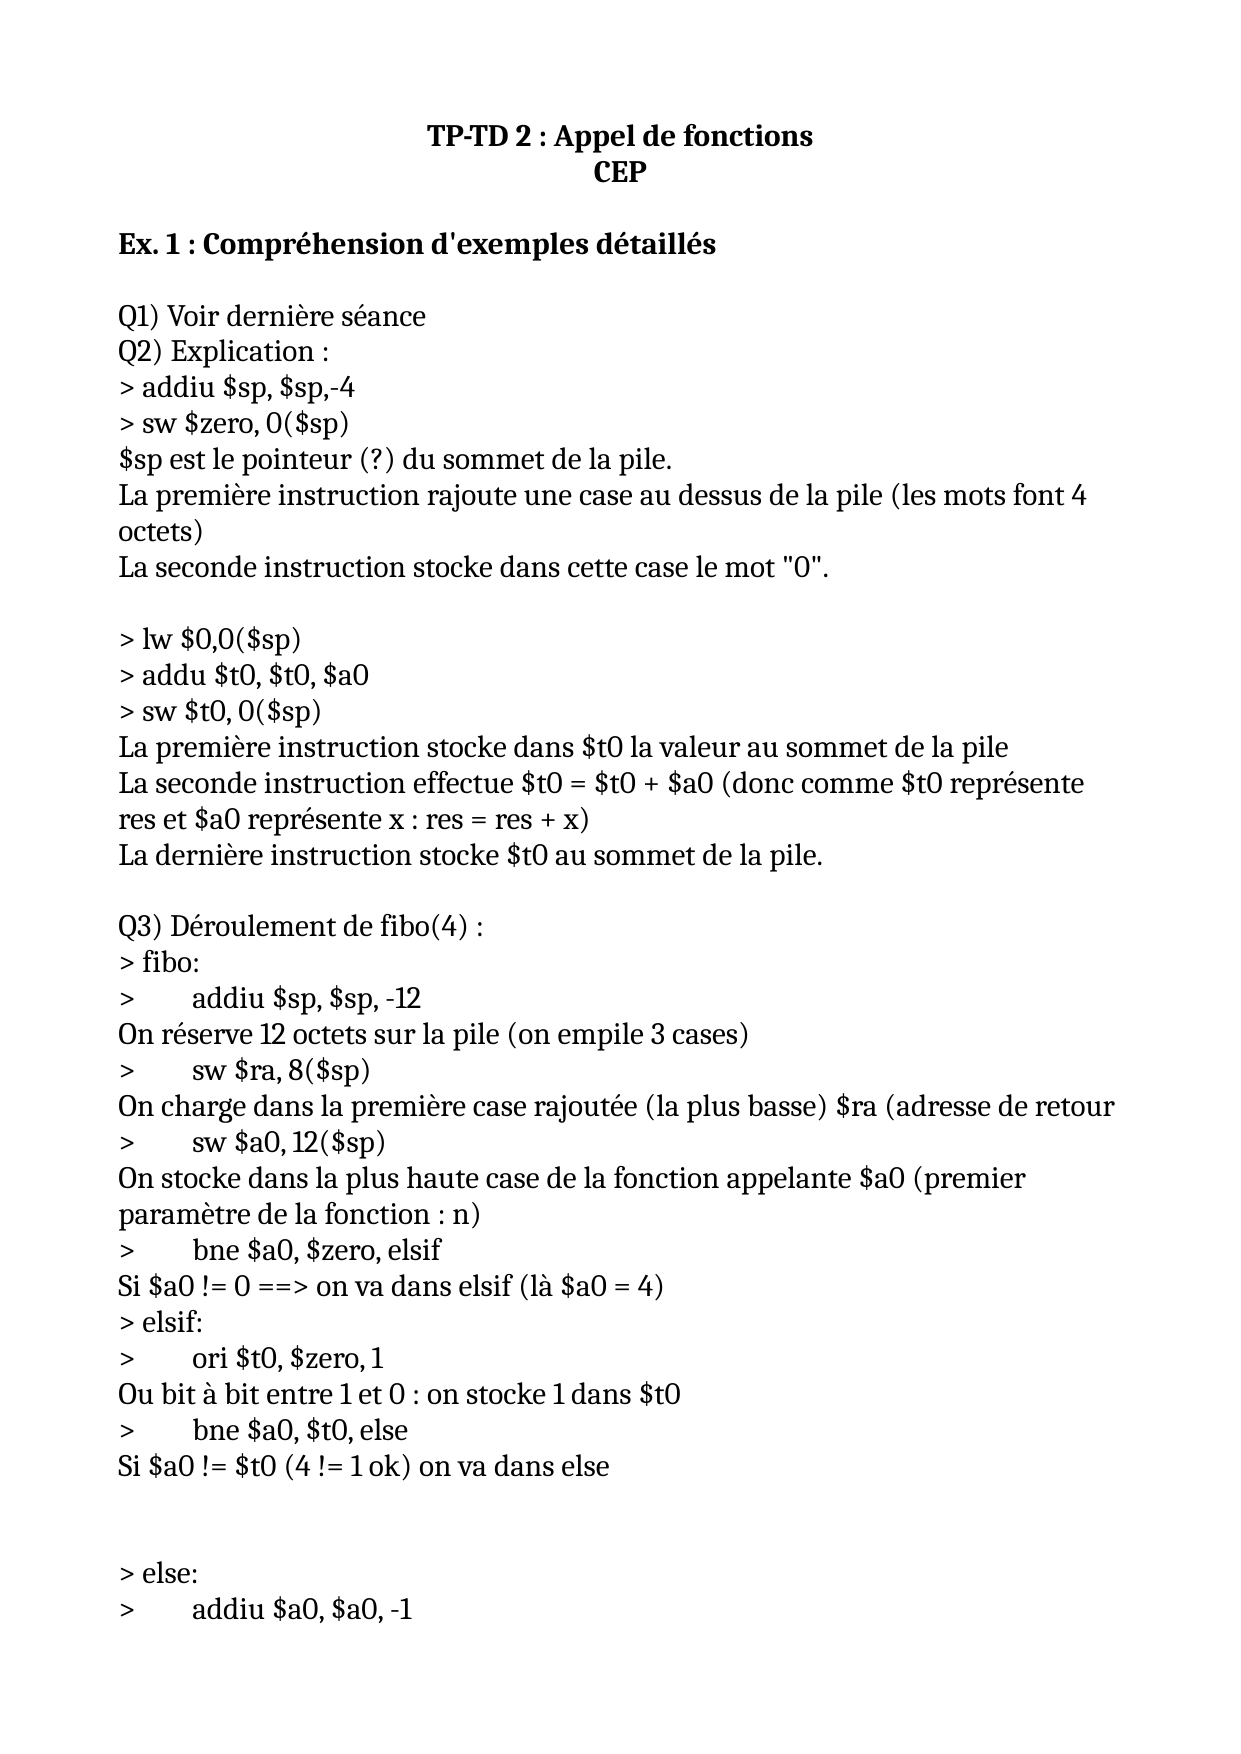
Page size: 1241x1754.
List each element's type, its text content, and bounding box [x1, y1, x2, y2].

text > addu $t0, $t0, $a0 [118, 657, 1122, 693]
text La dernière instruction stocke $t0 au sommet de la pile. [118, 837, 1122, 873]
text Q1) Voir dernière séance [118, 298, 1122, 334]
text > addiu $a0, $a0, -1 [118, 1592, 1122, 1627]
text TP-TD 2 : Appel de fonctions [118, 118, 1122, 154]
text > bne $a0, $t0, else [118, 1412, 1122, 1448]
text La seconde instruction stocke dans cette case le mot "0". [118, 549, 1122, 585]
text On charge dans la première case rajoutée (la plus basse) $ra (adresse de retour [118, 1088, 1122, 1124]
text Q2) Explication : [118, 334, 1122, 370]
text > addiu $sp, $sp,-4 [118, 370, 1122, 406]
text On stocke dans la plus haute case de la fonction appelante $a0 (premier paramètre de la fonction : n) [118, 1160, 1122, 1232]
text CEP [118, 154, 1122, 190]
text On réserve 12 octets sur la pile (on empile 3 cases) [118, 1017, 1122, 1052]
text Ou bit à bit entre 1 et 0 : on stocke 1 dans $t0 [118, 1376, 1122, 1412]
text Si $a0 != $t0 (4 != 1 ok) on va dans else [118, 1448, 1122, 1484]
text > sw $a0, 12($sp) [118, 1124, 1122, 1160]
text Ex. 1 : Compréhension d'exemples détaillés [118, 226, 1122, 262]
text La première instruction stocke dans $t0 la valeur au sommet de la pile [118, 729, 1122, 765]
text Q3) Déroulement de fibo(4) : [118, 909, 1122, 945]
text > ori $t0, $zero, 1 [118, 1340, 1122, 1376]
text La première instruction rajoute une case au dessus de la pile (les mots font 4 octets) [118, 477, 1122, 549]
text > elsif: [118, 1304, 1122, 1340]
text > sw $t0, 0($sp) [118, 693, 1122, 729]
text Si $a0 != 0 ==> on va dans elsif (là $a0 = 4) [118, 1268, 1122, 1304]
text La seconde instruction effectue $t0 = $t0 + $a0 (donc comme $t0 représente res et $a0 représente x : res = res + x) [118, 765, 1122, 837]
text > bne $a0, $zero, elsif [118, 1232, 1122, 1268]
text > fibo: [118, 945, 1122, 981]
text > sw $ra, 8($sp) [118, 1052, 1122, 1088]
text > else: [118, 1556, 1122, 1592]
text > sw $zero, 0($sp) [118, 406, 1122, 442]
text > lw $0,0($sp) [118, 621, 1122, 657]
text > addiu $sp, $sp, -12 [118, 981, 1122, 1017]
text $sp est le pointeur (?) du sommet de la pile. [118, 442, 1122, 477]
